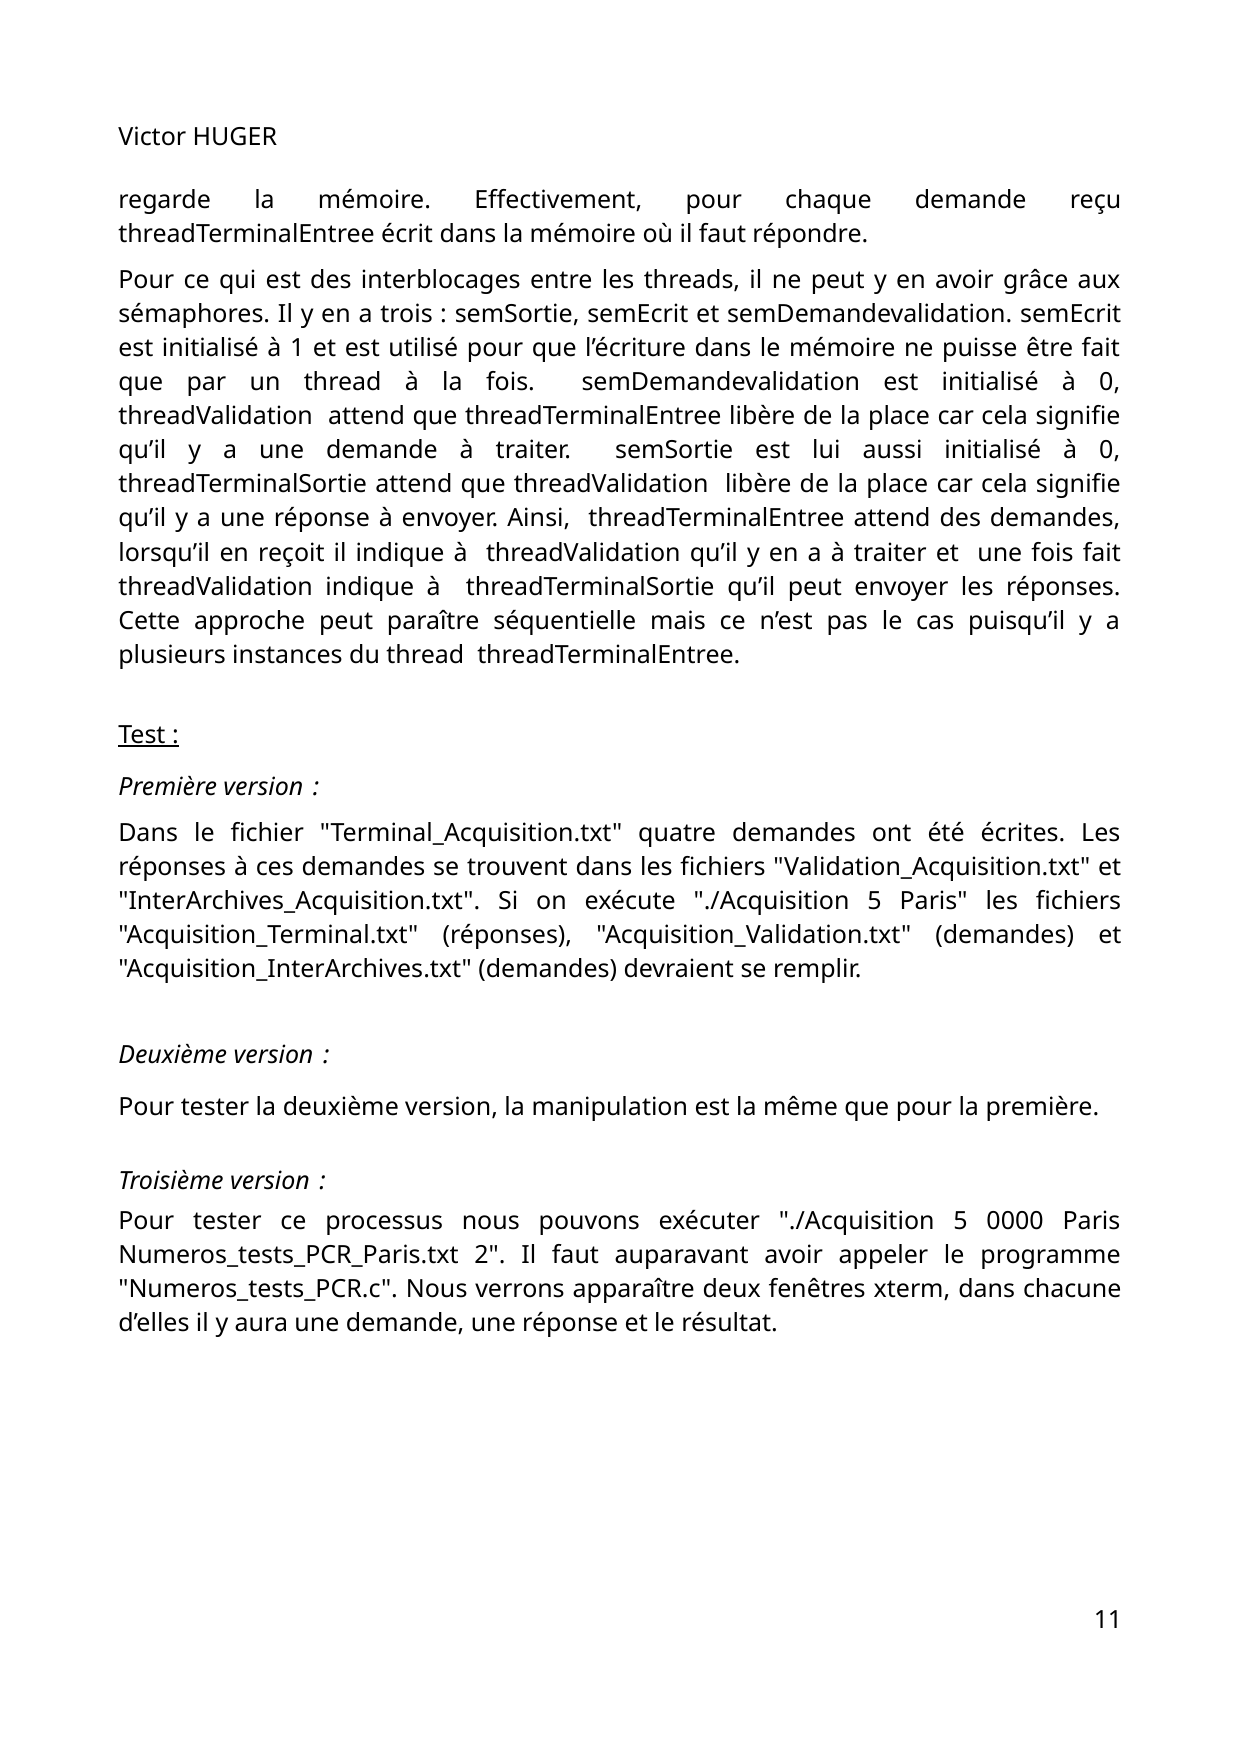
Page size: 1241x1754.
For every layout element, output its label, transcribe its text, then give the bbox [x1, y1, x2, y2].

text Pour tester ce processus nous pouvons exécuter "./Acquisition 5 0000 Paris Numeros_tests_PCR_Paris.txt 2". Il faut auparavant avoir appeler le programme "Numeros_tests_PCR.c". Nous verrons apparaître deux fenêtres xterm, dans chacune d’elles il y aura une demande, une réponse et le résultat. [118, 1202, 1122, 1338]
text Pour ce qui est des interblocages entre les threads, il ne peut y en avoir grâce aux sémaphores. Il y en a trois : semSortie, semEcrit et semDemandevalidation. semEcrit est initialisé à 1 et est utilisé pour que l’écriture dans le mémoire ne puisse être fait que par un thread à la fois. semDemandevalidation est initialisé à 0, threadValidation attend que threadTerminalEntree libère de la place car cela signifie qu’il y a une demande à traiter. semSortie est lui aussi initialisé à 0, threadTerminalSortie attend que threadValidation libère de la place car cela signifie qu’il y a une réponse à envoyer. Ainsi, threadTerminalEntree attend des demandes, lorsqu’il en reçoit il indique à threadValidation qu’il y en a à traiter et une fois fait threadValidation indique à threadTerminalSortie qu’il peut envoyer les réponses. Cette approche peut paraître séquentielle mais ce n’est pas le cas puisqu’il y a plusieurs instances du thread threadTerminalEntree. [118, 262, 1122, 670]
text Troisième version : [118, 1162, 1122, 1196]
text Deuxième version : [118, 1036, 1122, 1070]
text Dans le fichier "Terminal_Acquisition.txt" quatre demandes ont été écrites. Les réponses à ces demandes se trouvent dans les fichiers "Validation_Acquisition.txt" et "InterArchives_Acquisition.txt". Si on exécute "./Acquisition 5 Paris" les fichiers "Acquisition_Terminal.txt" (réponses), "Acquisition_Validation.txt" (demandes) et "Acquisition_InterArchives.txt" (demandes) devraient se remplir. [118, 814, 1122, 984]
text Pour tester la deuxième version, la manipulation est la même que pour la première. [118, 1088, 1122, 1122]
text regarde la mémoire. Effectivement, pour chaque demande reçu threadTerminalEntree écrit dans la mémoire où il faut répondre. [118, 182, 1122, 250]
text Première version : [118, 768, 1122, 802]
text Test : [118, 716, 1122, 750]
